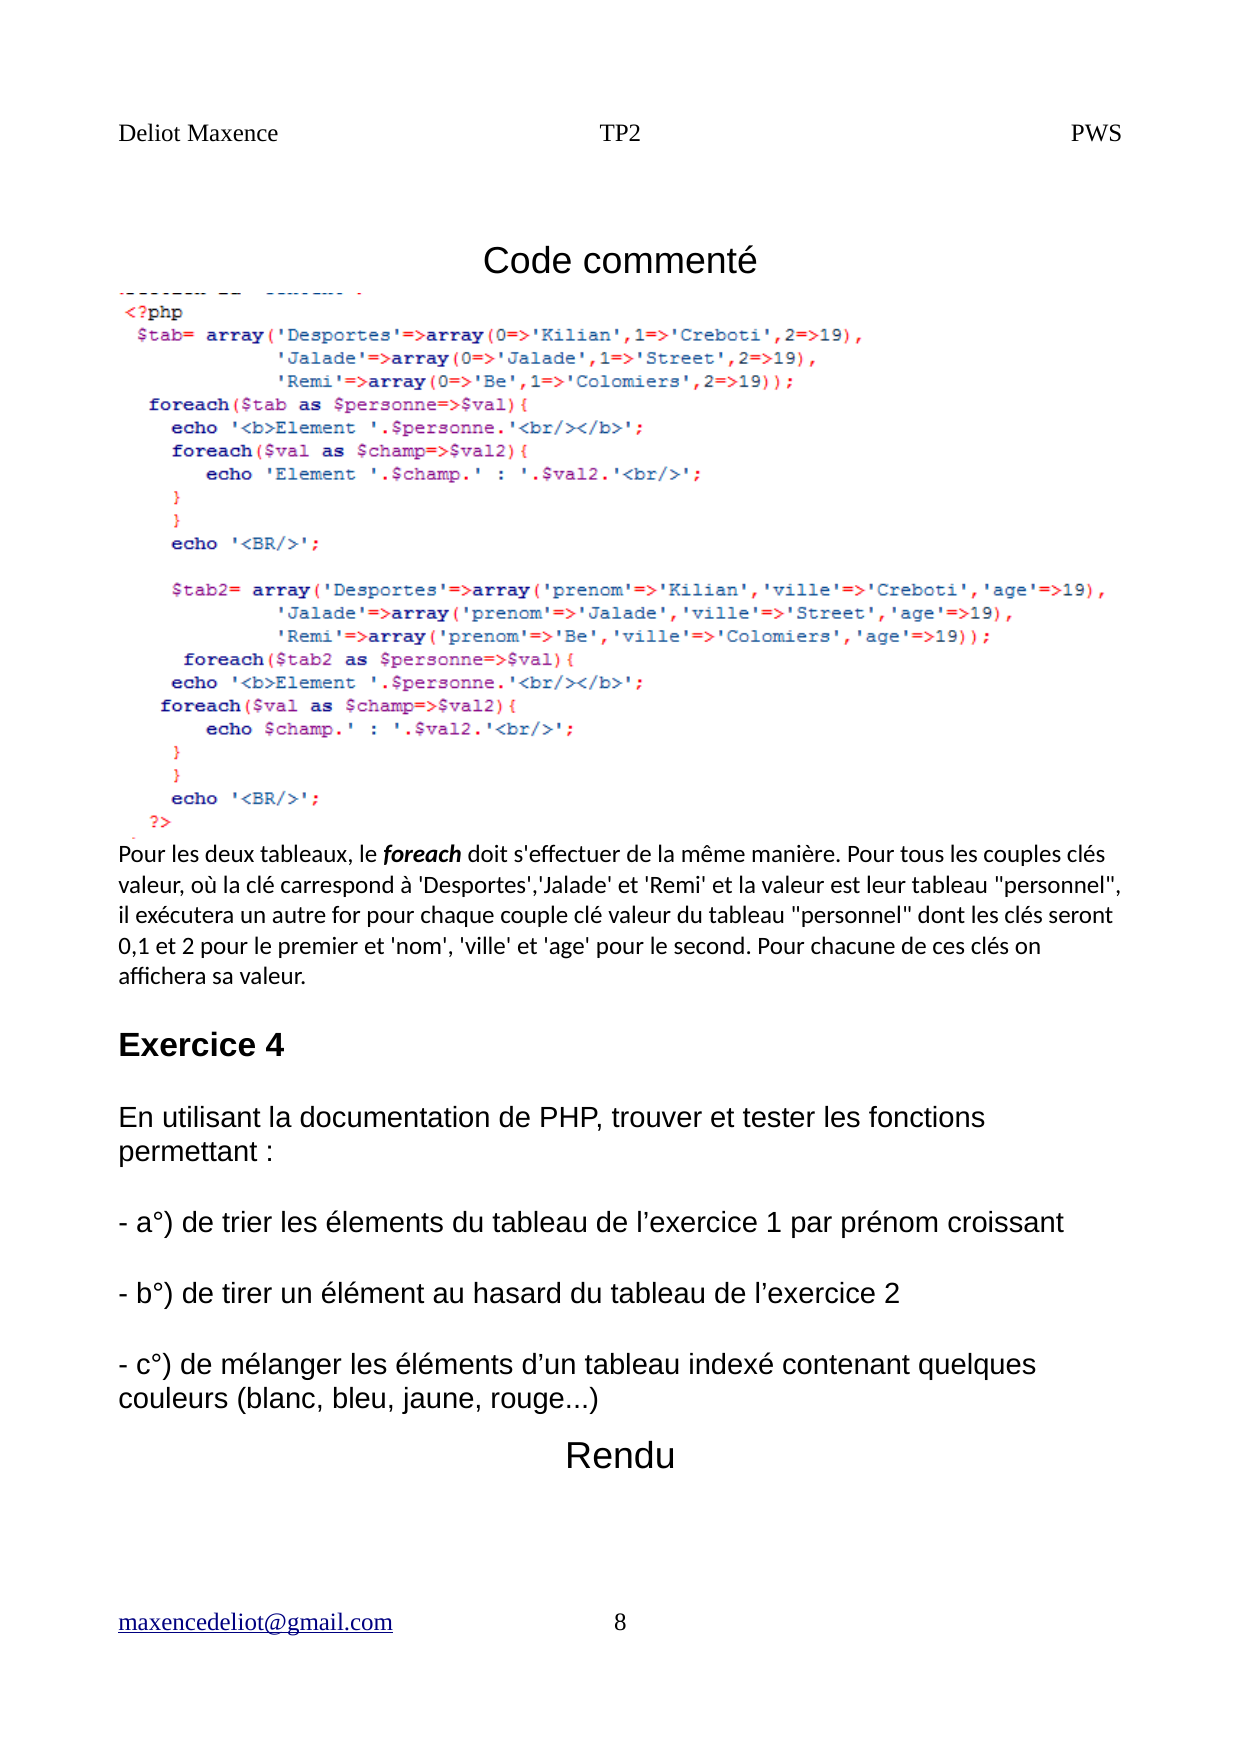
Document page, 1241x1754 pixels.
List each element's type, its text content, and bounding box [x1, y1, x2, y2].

subtitle - c°) de mélanger les éléments d’un tableau indexé contenant quelques couleurs (blanc, bleu, jaune, rouge...) [118, 1347, 1122, 1414]
subtitle Rendu [118, 1433, 1122, 1476]
subtitle Code commenté [118, 238, 1122, 281]
text Pour les deux tableaux, le foreach doit s'effectuer de la même manière. Pour tous les couples clés valeur, où la clé carrespond à 'Desportes','Jalade' et 'Remi' et la valeur est leur tableau "personnel", il exécutera un autre for pour chaque couple clé valeur du tableau "personnel" dont les clés seront 0,1 et 2 pour le premier et 'nom', 'ville' et 'age' pour le second. Pour chacune de ces clés on affichera sa valeur. [118, 839, 1122, 991]
subtitle - b°) de tirer un élément au hasard du tableau de l’exercice 2 [118, 1276, 1122, 1310]
subtitle - a°) de trier les élements du tableau de l’exercice 1 par prénom croissant [118, 1205, 1122, 1239]
subtitle En utilisant la documentation de PHP, trouver et tester les fonctions permettant : [118, 1101, 1122, 1168]
picture [118, 293, 1123, 839]
subtitle Exercice 4 [118, 1024, 1122, 1063]
